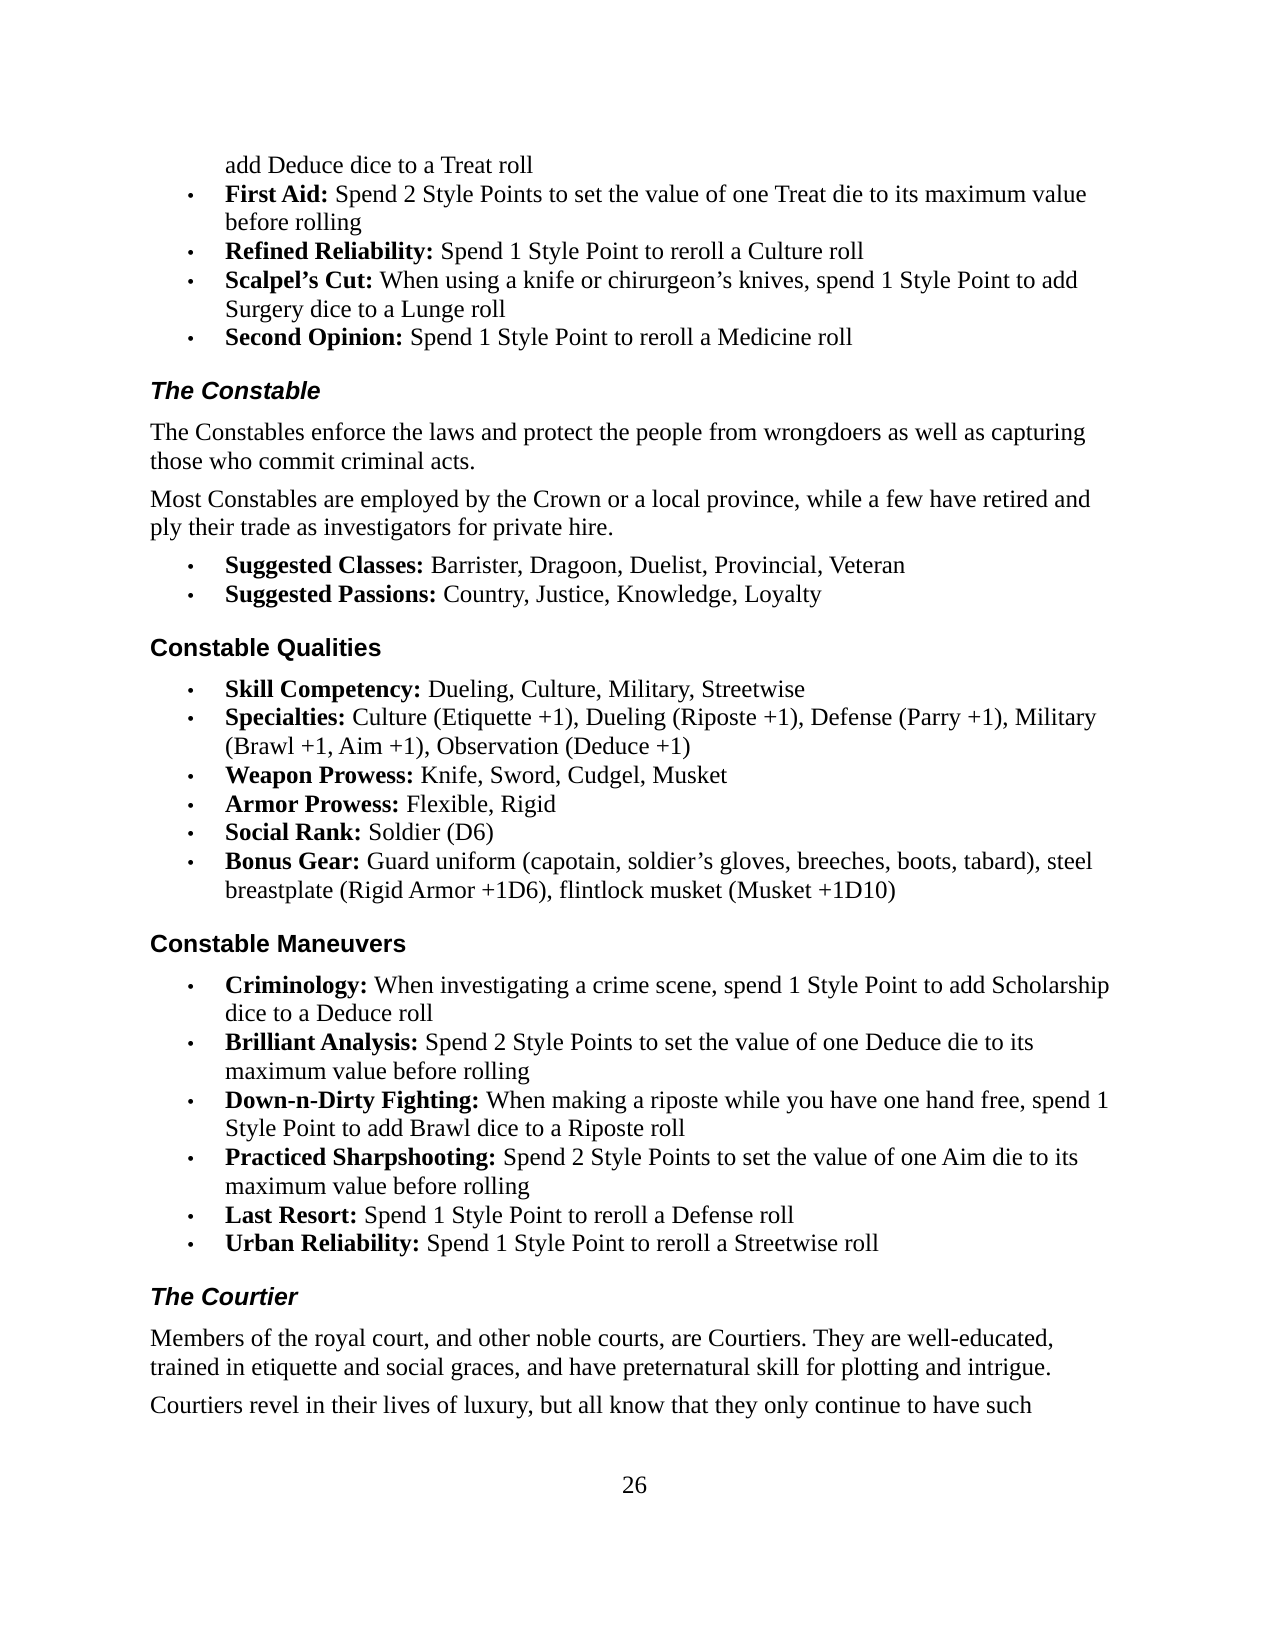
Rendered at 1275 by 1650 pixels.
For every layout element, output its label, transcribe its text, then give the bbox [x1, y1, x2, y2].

subtitle Constable Qualities [150, 633, 1125, 661]
list Brilliant Analysis: Spend 2 Style Points to set the value of one Deduce die to its maximum value before rolling [187, 1027, 1125, 1085]
list Skill Competency: Dueling, Culture, Military, Streetwise [187, 674, 1125, 702]
text Most Constables are employed by the Crown or a local province, while a few have retired and ply their trade as investigators for private hire. [150, 484, 1125, 541]
list Last Resort: Spend 1 Style Point to reroll a Defense roll [187, 1200, 1125, 1228]
text Members of the royal court, and other noble courts, are Courtiers. They are well-educated, trained in etiquette and social graces, and have preternatural skill for plotting and intrigue. [150, 1323, 1125, 1381]
text Courtiers revel in their lives of luxury, but all know that they only continue to have such [150, 1390, 1125, 1418]
subtitle Constable Maneuvers [150, 929, 1125, 957]
list Scalpel’s Cut: When using a knife or chirurgeon’s knives, spend 1 Style Point to add Surgery dice to a Lunge roll [187, 265, 1125, 322]
subtitle The Courtier [150, 1282, 1125, 1311]
text The Constables enforce the laws and protect the people from wrongdoers as well as capturing those who commit criminal acts. [150, 417, 1125, 475]
list Suggested Classes: Barrister, Dragoon, Duelist, Provincial, Veteran [187, 550, 1125, 579]
subtitle The Constable [150, 376, 1125, 405]
list Urban Reliability: Spend 1 Style Point to reroll a Streetwise roll [187, 1228, 1125, 1257]
list add Deduce dice to a Treat roll [187, 150, 1125, 179]
list Suggested Passions: Country, Justice, Knowledge, Loyalty [187, 579, 1125, 608]
list Weapon Prowess: Knife, Sword, Cudgel, Musket [187, 760, 1125, 789]
list Bonus Gear: Guard uniform (capotain, soldier’s gloves, breeches, boots, tabard), steel breastplate (Rigid Armor +1D6), flintlock musket (Musket +1D10) [187, 846, 1125, 904]
list First Aid: Spend 2 Style Points to set the value of one Treat die to its maximum value before rolling [187, 179, 1125, 236]
list Criminology: When investigating a crime scene, spend 1 Style Point to add Scholarship dice to a Deduce roll [187, 970, 1125, 1027]
list Specialties: Culture (Etiquette +1), Dueling (Riposte +1), Defense (Parry +1), Military (Brawl +1, Aim +1), Observation (Deduce +1) [187, 702, 1125, 760]
list Down-n-Dirty Fighting: When making a riposte while you have one hand free, spend 1 Style Point to add Brawl dice to a Riposte roll [187, 1085, 1125, 1142]
list Second Opinion: Spend 1 Style Point to reroll a Medicine roll [187, 322, 1125, 351]
list Social Rank: Soldier (D6) [187, 817, 1125, 846]
list Practiced Sharpshooting: Spend 2 Style Points to set the value of one Aim die to its maximum value before rolling [187, 1142, 1125, 1200]
list Refined Reliability: Spend 1 Style Point to reroll a Culture roll [187, 236, 1125, 265]
list Armor Prowess: Flexible, Rigid [187, 789, 1125, 817]
